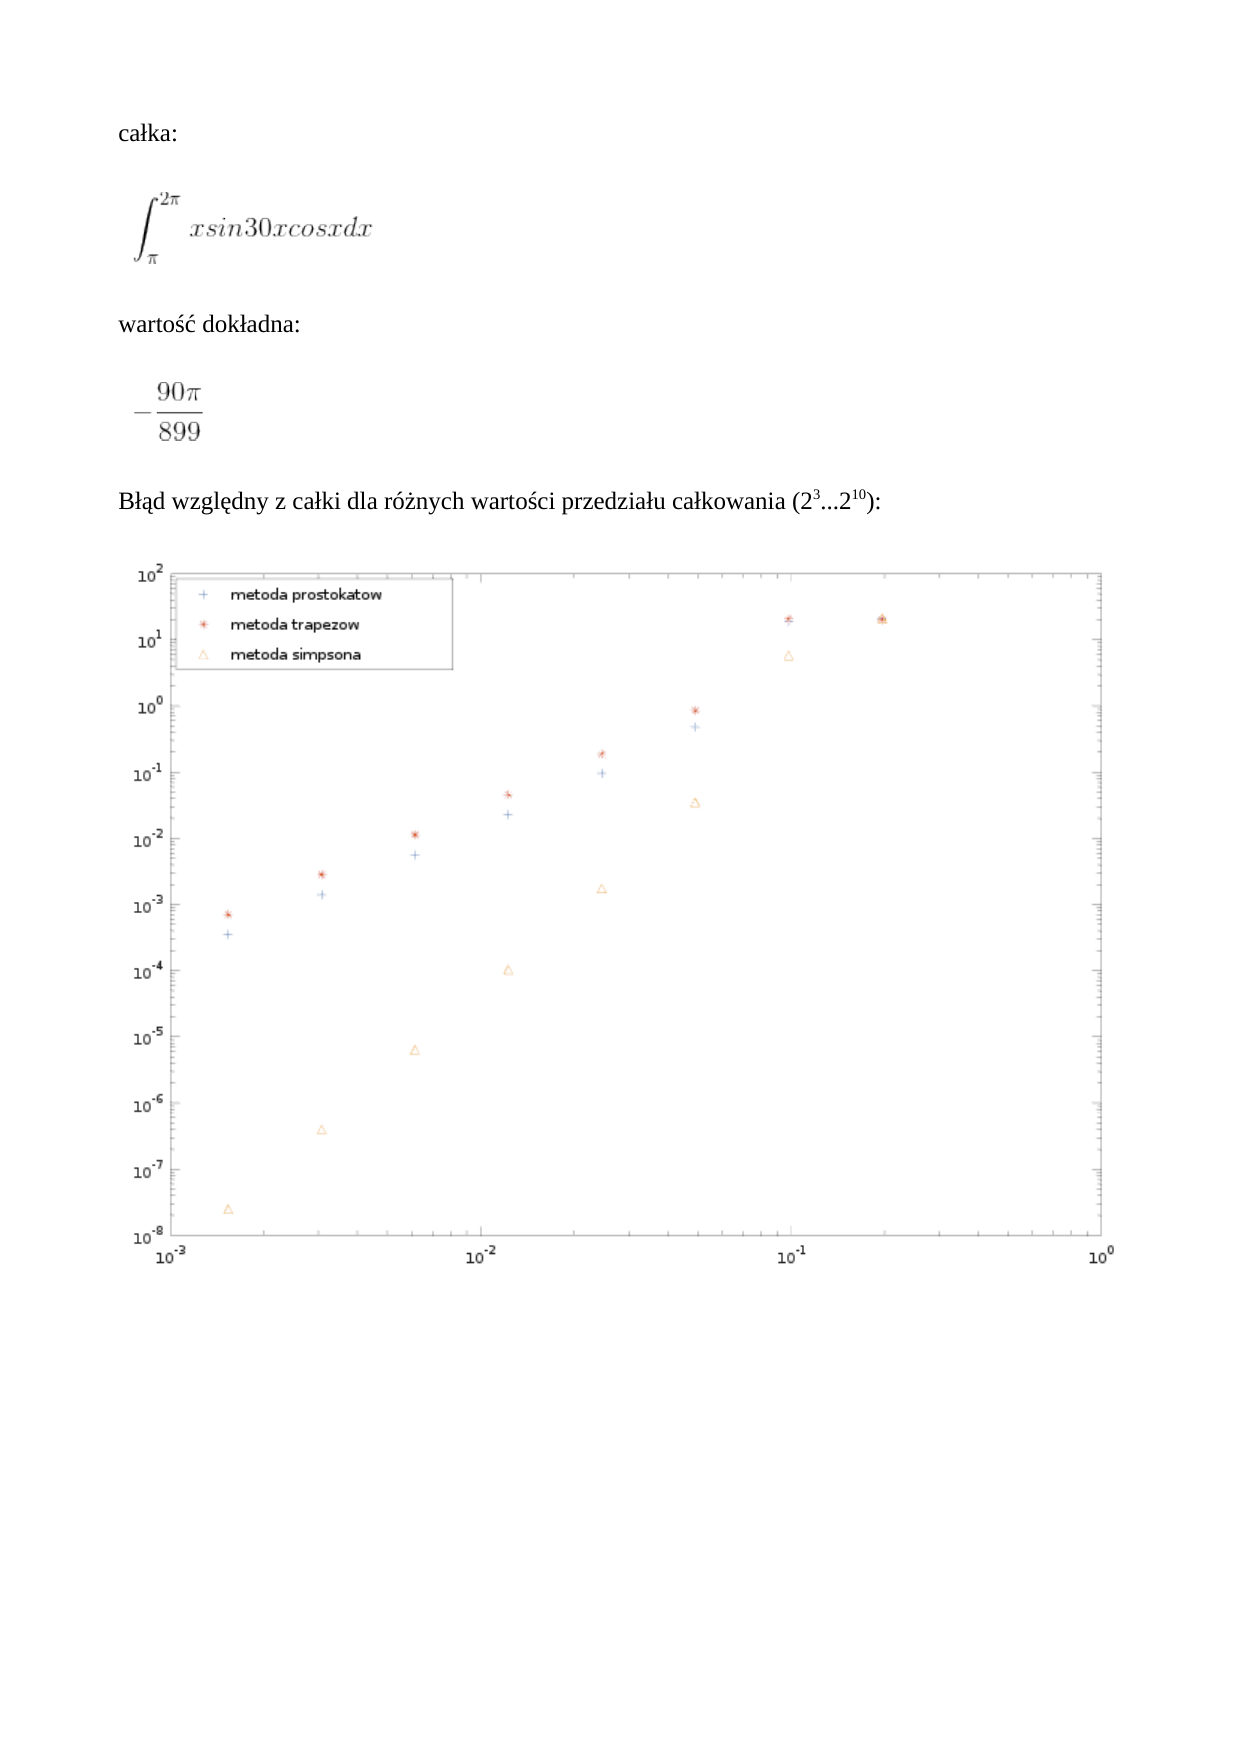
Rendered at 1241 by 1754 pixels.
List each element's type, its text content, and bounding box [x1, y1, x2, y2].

picture [118, 543, 1123, 1283]
text wartość dokładna: [118, 309, 1122, 338]
text Błąd względny z całki dla różnych wartości przedziału całkowania (23...210): [118, 486, 1122, 514]
picture [133, 382, 203, 441]
picture [133, 192, 373, 264]
text całka: [118, 118, 1122, 147]
